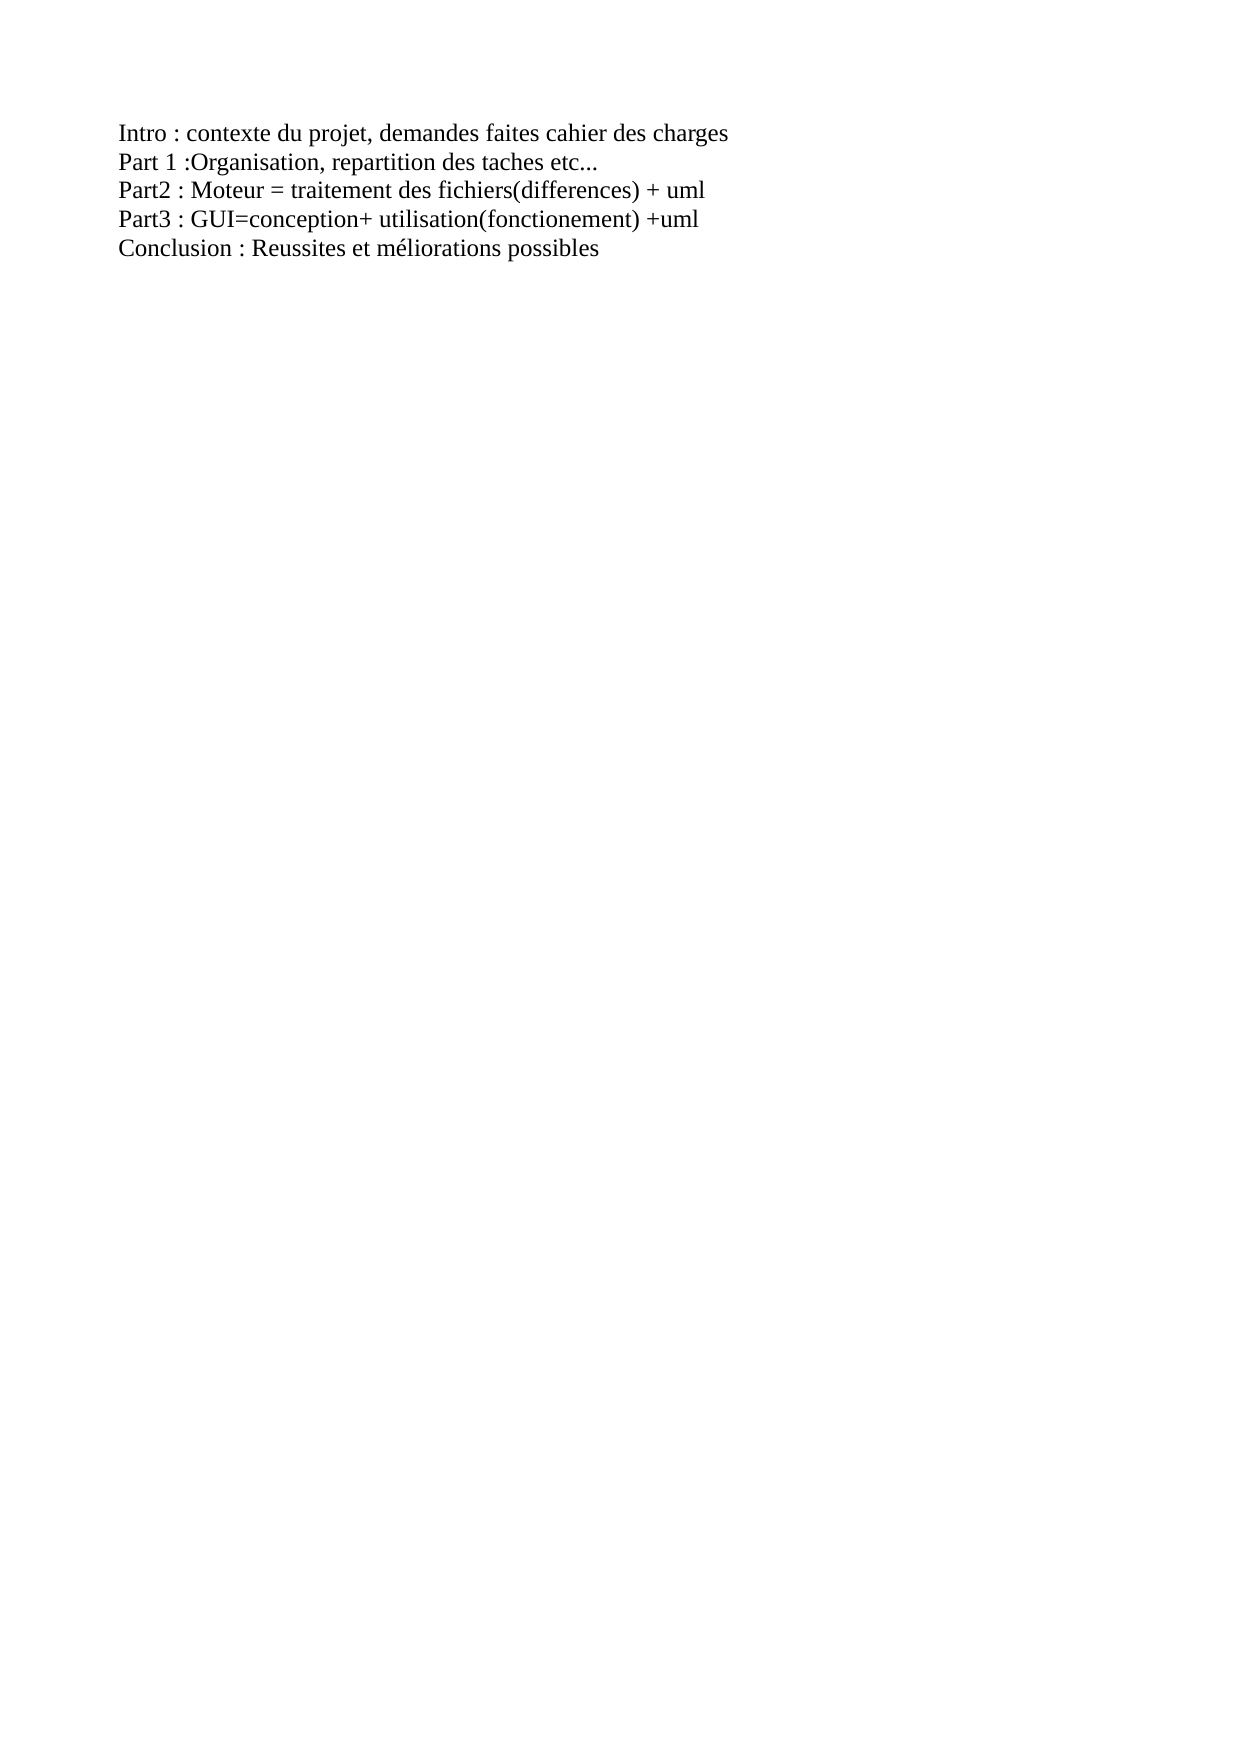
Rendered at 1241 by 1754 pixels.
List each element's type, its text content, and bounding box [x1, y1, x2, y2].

text Part 1 :Organisation, repartition des taches etc... [118, 147, 1122, 176]
text Intro : contexte du projet, demandes faites cahier des charges [118, 118, 1122, 147]
text Part2 : Moteur = traitement des fichiers(differences) + uml [118, 176, 1122, 204]
text Conclusion : Reussites et méliorations possibles [118, 233, 1122, 262]
text Part3 : GUI=conception+ utilisation(fonctionement) +uml [118, 204, 1122, 233]
